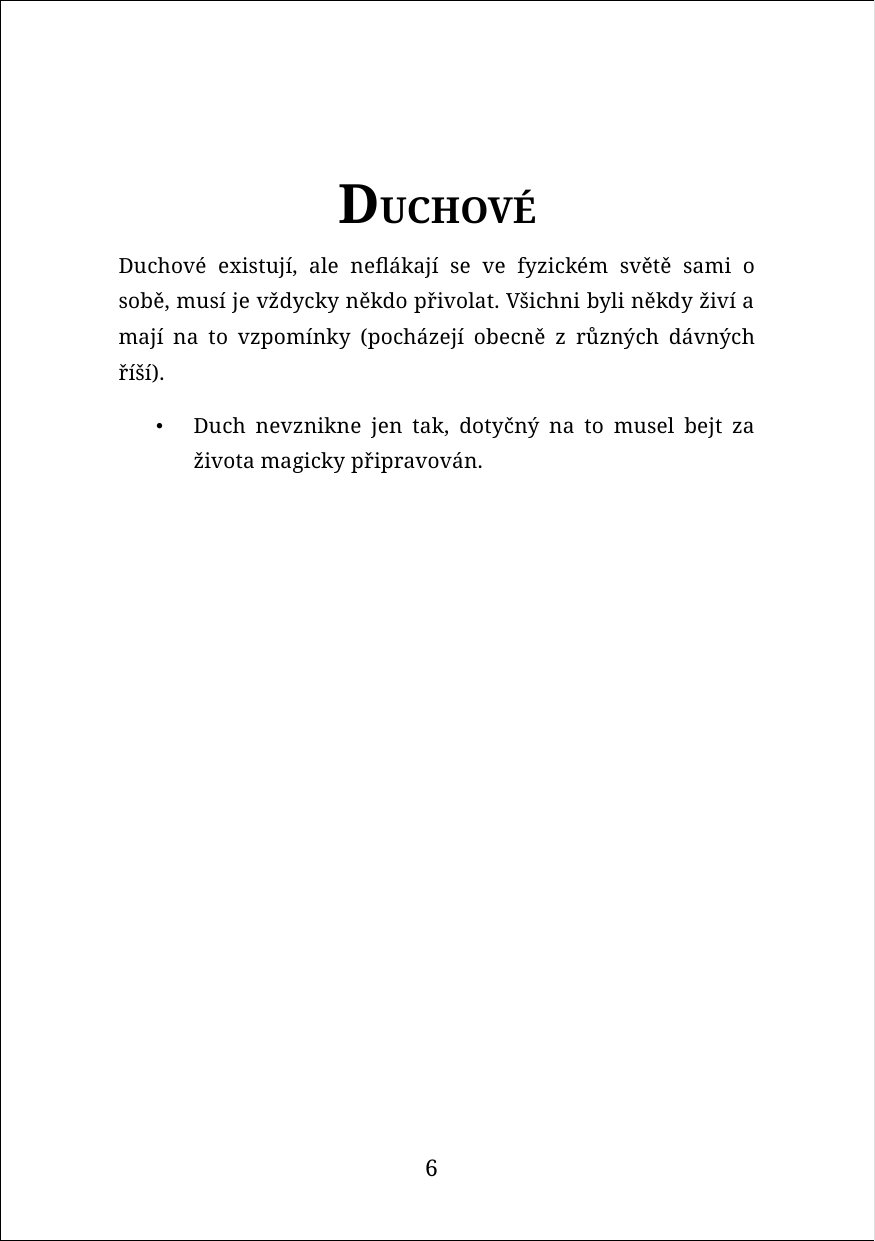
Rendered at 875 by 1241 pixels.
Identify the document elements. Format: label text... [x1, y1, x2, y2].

text Duchové existují, ale neflákají se ve fyzickém světě sami o sobě, musí je vždycky někdo přivolat. Všichni byli někdy živí a mají na to vzpomínky (pocházejí obecně z různých dávných říší). [118, 251, 756, 386]
subtitle Duchové [118, 166, 756, 239]
list Duch nevznikne jen tak, dotyčný na to musel bejt za života magicky připravován. [156, 411, 756, 475]
